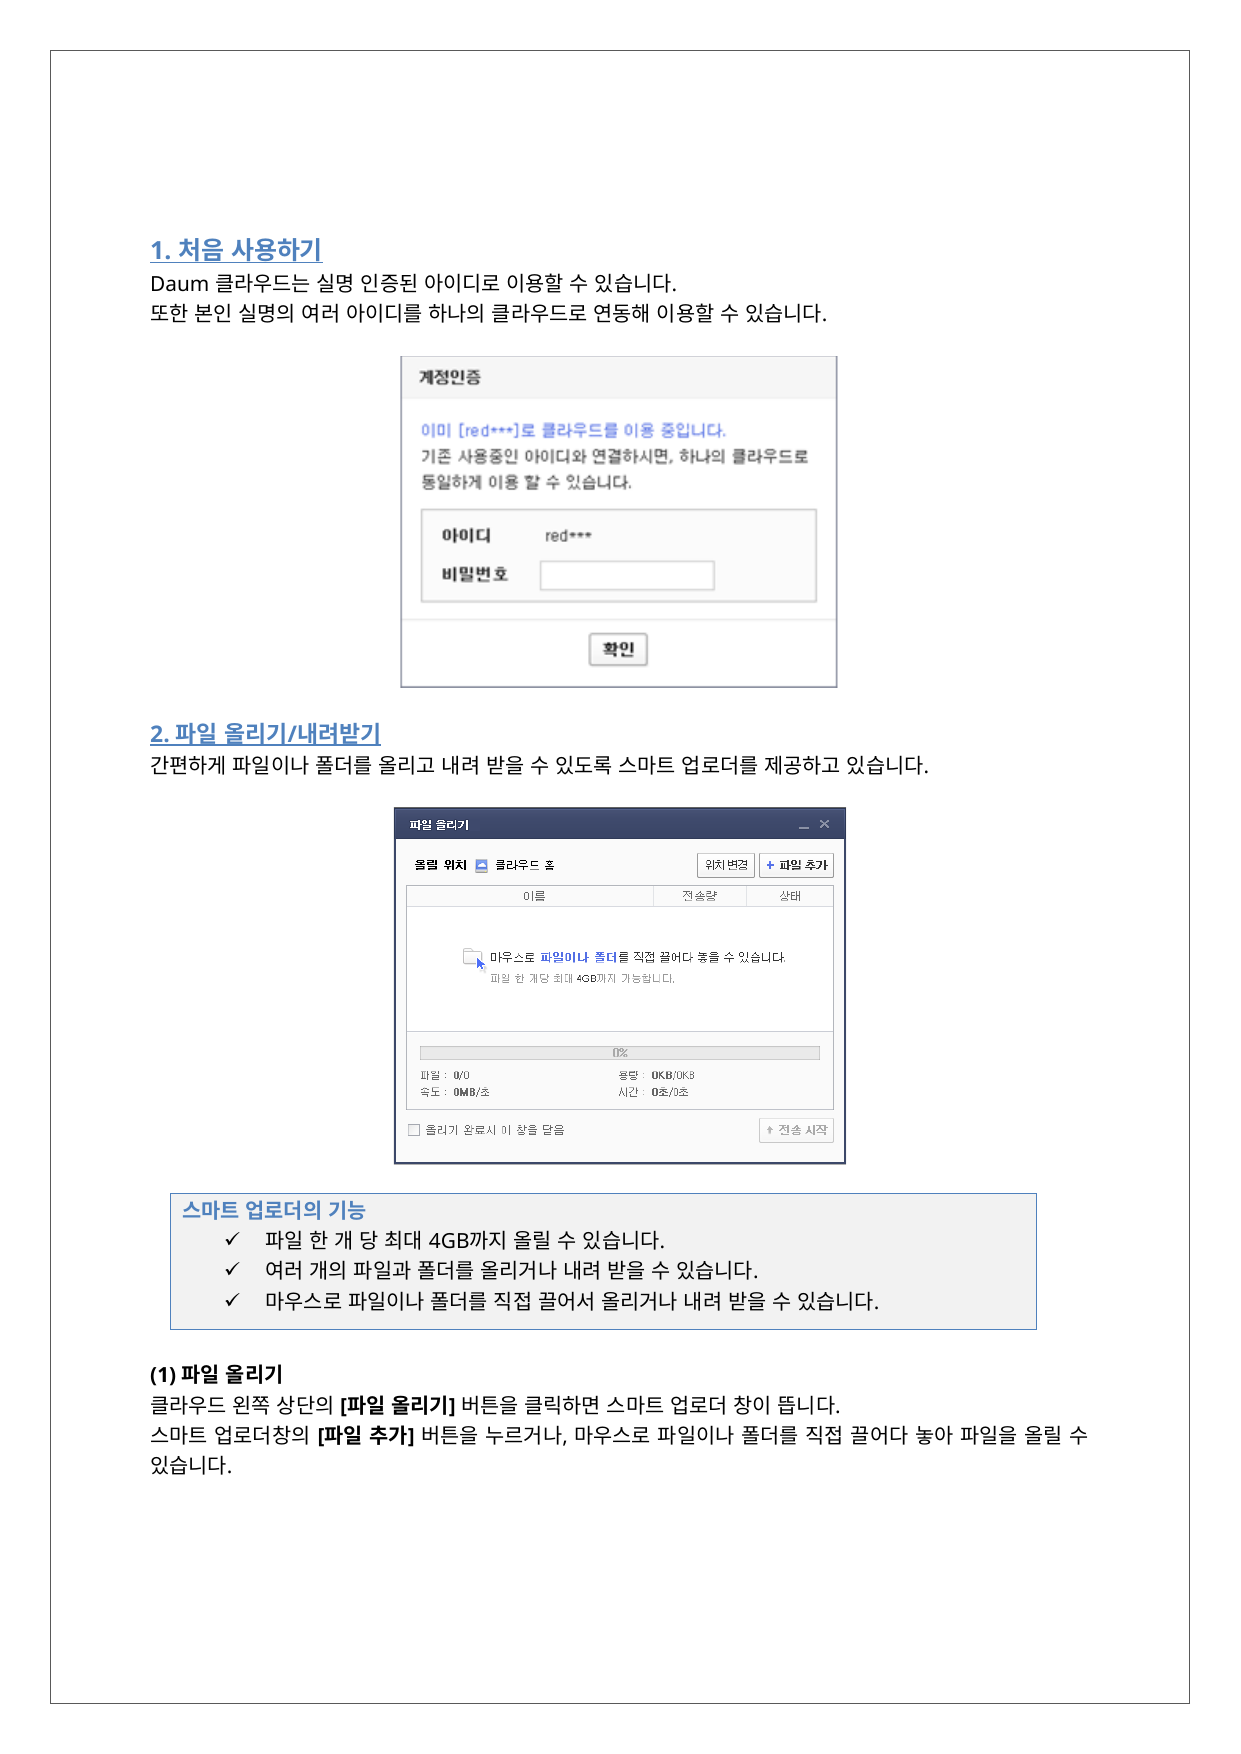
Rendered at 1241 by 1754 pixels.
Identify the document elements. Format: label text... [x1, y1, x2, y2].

text 또한 본인 실명의 여러 아이디를 하나의 클라우드로 연동해 이용할 수 있습니다. [150, 297, 1090, 327]
text (1) 파일 올리기 [150, 1359, 1090, 1389]
text 클라우드 왼쪽 상단의 [파일 올리기] 버튼을 클릭하면 스마트 업로더 창이 뜹니다. [150, 1389, 1090, 1419]
text Daum 클라우드는 실명 인증된 아이디로 이용할 수 있습니다. [150, 267, 1090, 297]
text 간편하게 파일이나 폴더를 올리고 내려 받을 수 있도록 스마트 업로더를 제공하고 있습니다. [150, 749, 1090, 779]
text 1. 처음 사용하기 [150, 231, 1090, 267]
text 스마트 업로더창의 [파일 추가] 버튼을 누르거나, 마우스로 파일이나 폴더를 직접 끌어다 놓아 파일을 올릴 수 있습니다. [150, 1419, 1090, 1480]
text 2. 파일 올리기/내려받기 [150, 716, 1090, 749]
table_header 스마트 업로더의 기능 파일 한 개 당 최대 4GB까지 올릴 수 있습니다. 여러 개의 파일과 폴더를 올리거나 내려 받을 수 있습니다. 마우스로 파일이나 폴더를 직접 끌어서 올리거나 내려 받을 수 있습니다. [171, 1194, 1036, 1329]
